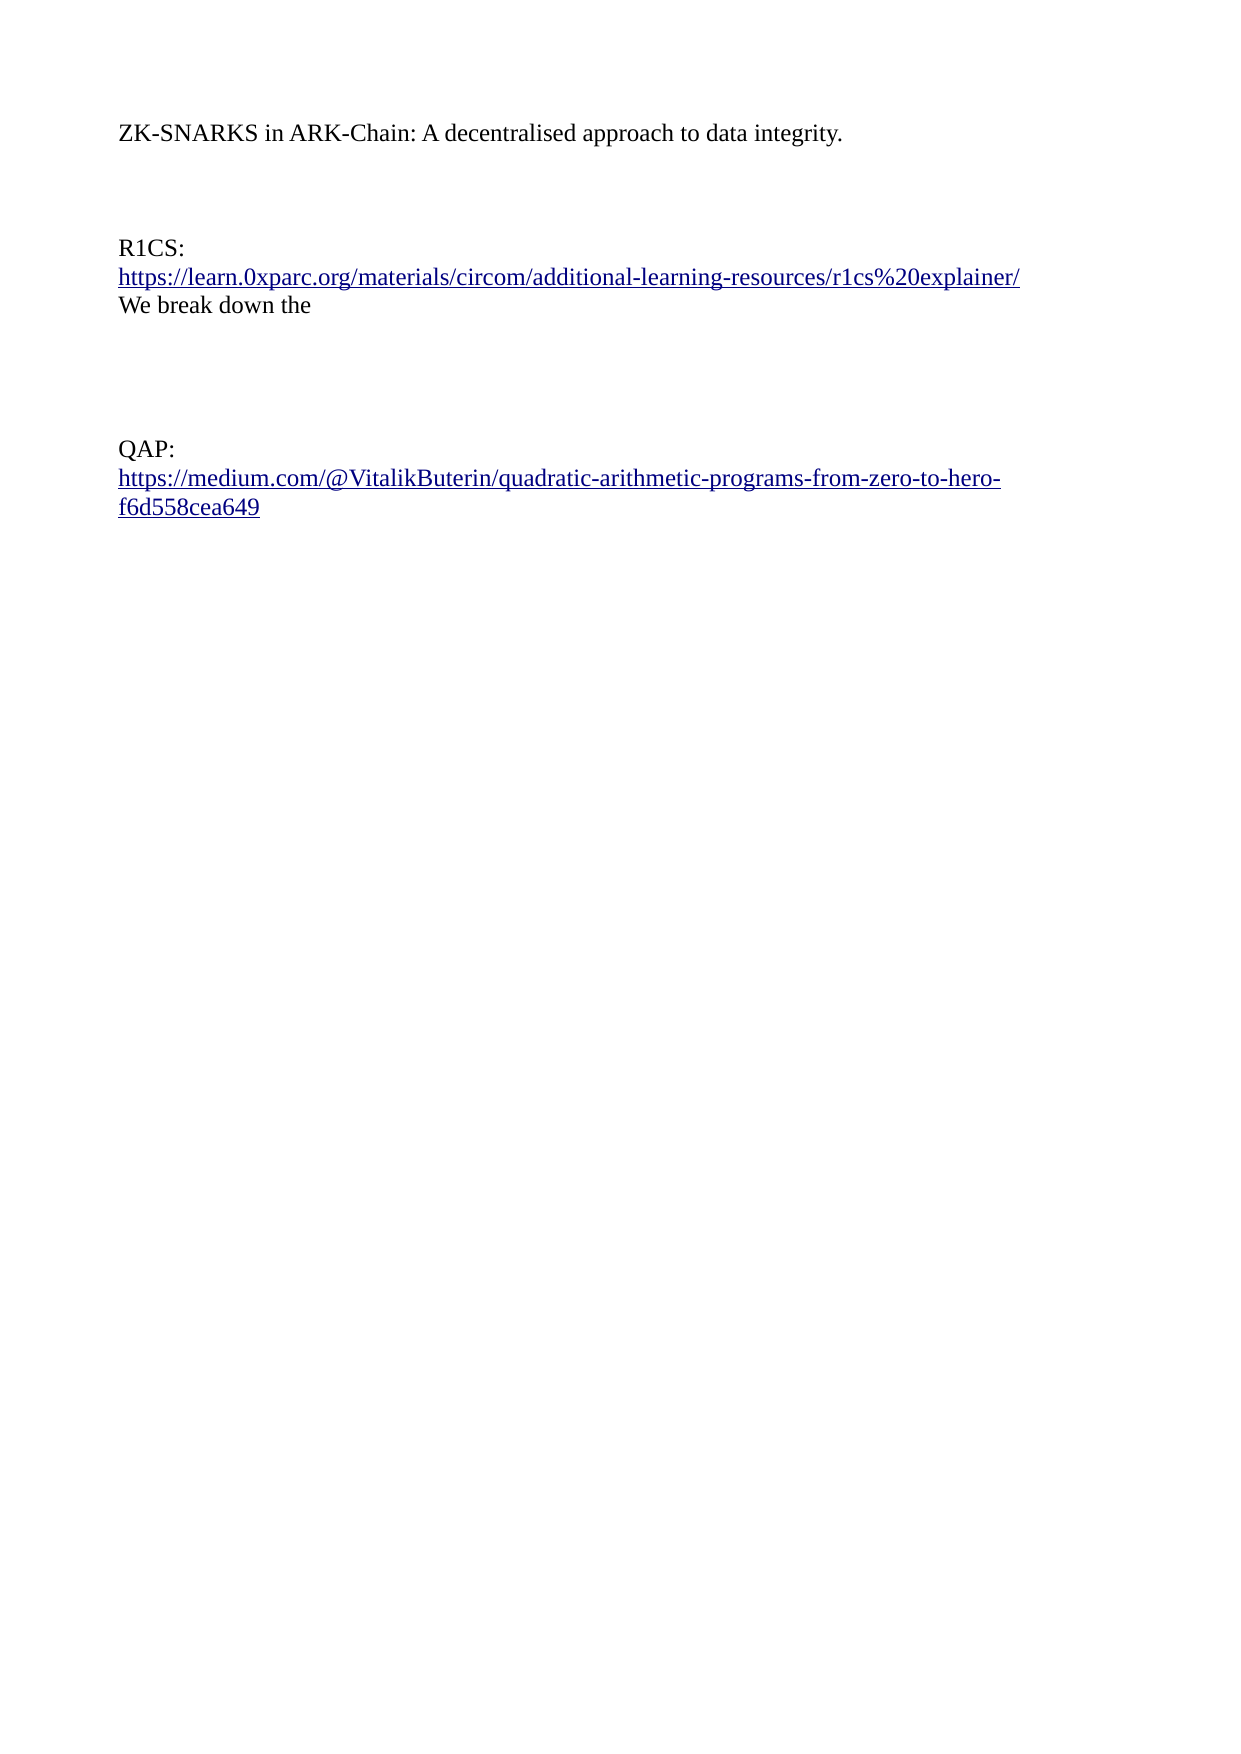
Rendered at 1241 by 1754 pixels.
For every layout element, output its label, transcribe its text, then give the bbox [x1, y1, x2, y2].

text ZK-SNARKS in ARK-Chain: A decentralised approach to data integrity. [118, 118, 1122, 147]
text QAP: [118, 434, 1122, 463]
text R1CS: [118, 233, 1122, 262]
text https://learn.0xparc.org/materials/circom/additional-learning-resources/r1cs%20explainer/ [118, 262, 1122, 291]
text We break down the [118, 291, 1122, 319]
text https://medium.com/@VitalikButerin/quadratic-arithmetic-programs-from-zero-to-hero-f6d558cea649 [118, 463, 1122, 521]
